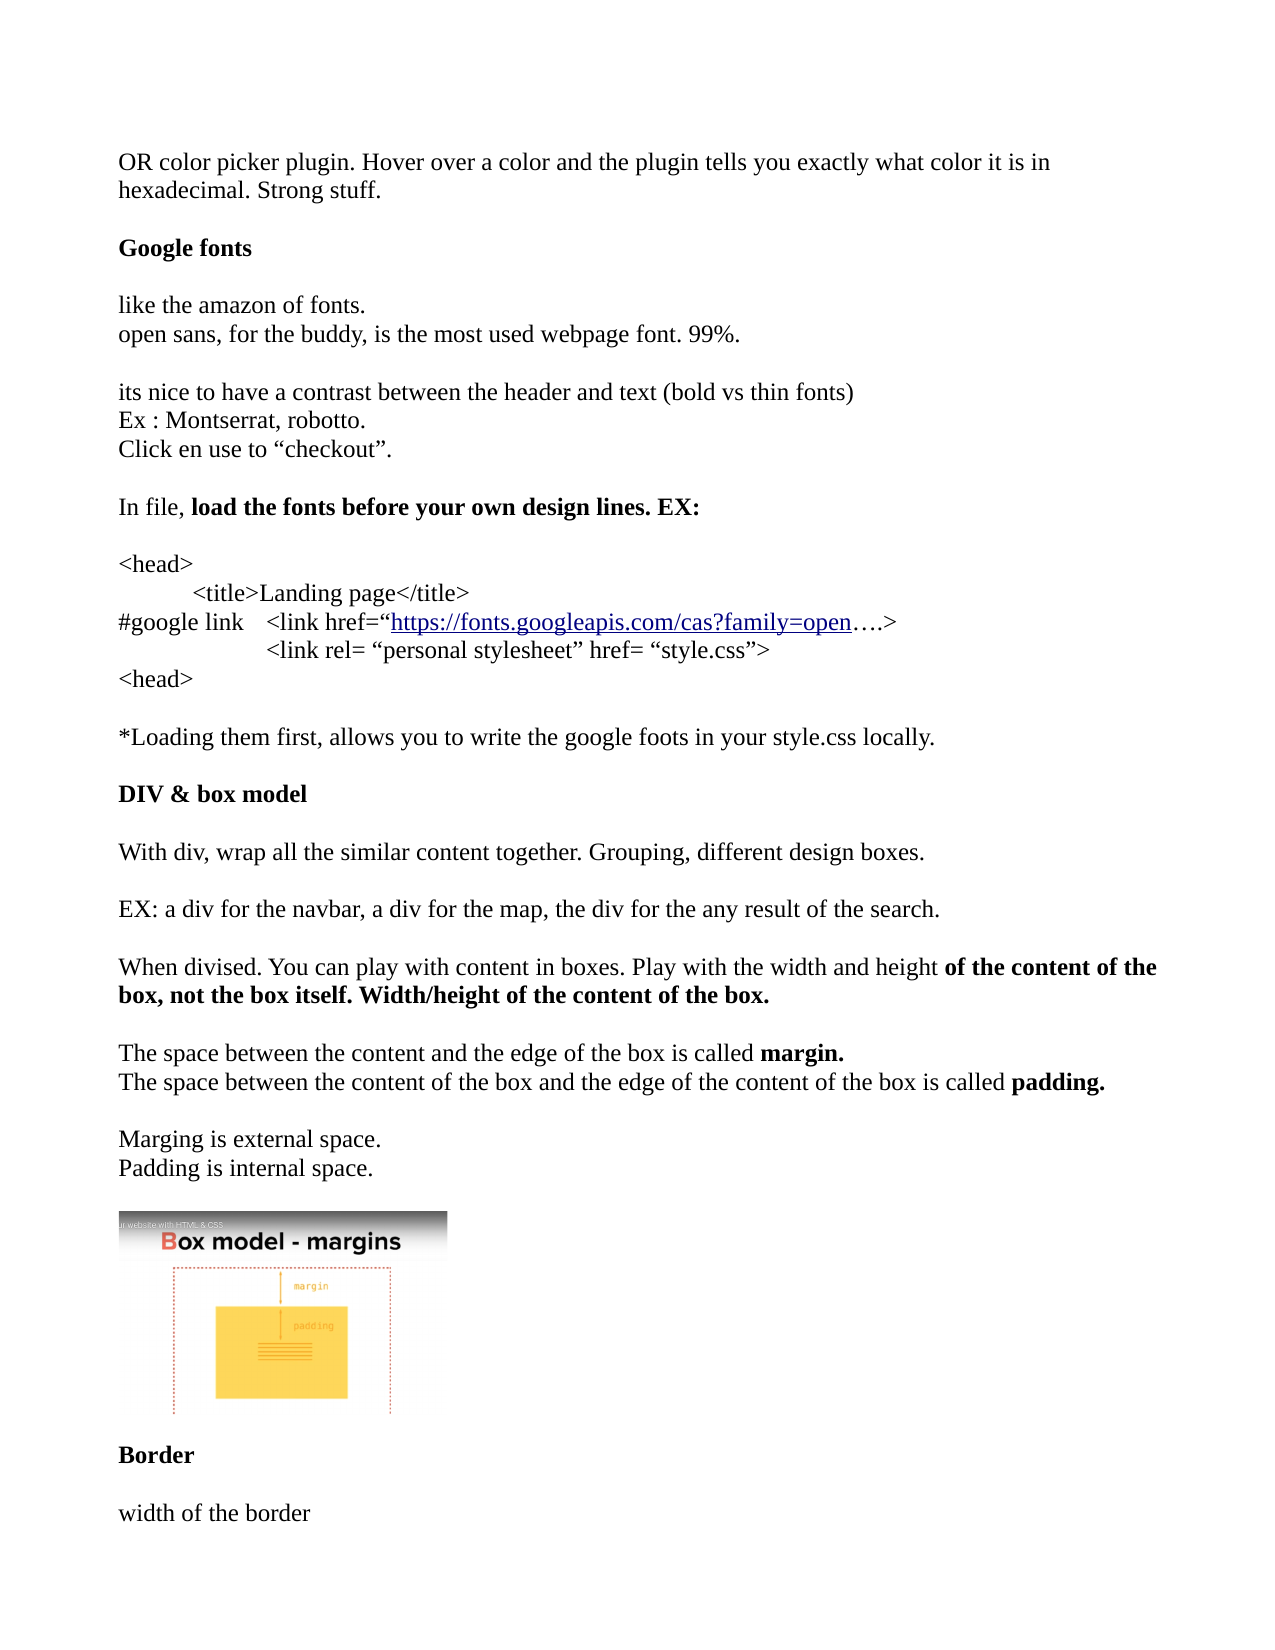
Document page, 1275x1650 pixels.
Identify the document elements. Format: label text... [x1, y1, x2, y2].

text EX: a div for the navbar, a div for the map, the div for the any result of the search. [118, 894, 1157, 923]
text width of the border [118, 1498, 1157, 1527]
text The space between the content of the box and the edge of the content of the box is called padding. [118, 1067, 1157, 1096]
text Google fonts [118, 233, 1157, 262]
text <head> [118, 664, 1157, 693]
text Padding is internal space. [118, 1153, 1157, 1182]
text #google link <link href=“https://fonts.googleapis.com/cas?family=open….> [118, 607, 1157, 636]
text In file, load the fonts before your own design lines. EX: [118, 492, 1157, 521]
text With div, wrap all the similar content together. Grouping, different design boxes. [118, 837, 1157, 866]
text Border [118, 1441, 1157, 1469]
text The space between the content and the edge of the box is called margin. [118, 1038, 1157, 1067]
text <head> [118, 549, 1157, 578]
text open sans, for the buddy, is the most used webpage font. 99%. [118, 319, 1157, 348]
text Click en use to “checkout”. [118, 434, 1157, 463]
text <title>Landing page</title> [118, 578, 1157, 607]
text *Loading them first, allows you to write the google foots in your style.css locally. [118, 722, 1157, 751]
text Marging is external space. [118, 1124, 1157, 1153]
text its nice to have a contrast between the header and text (bold vs thin fonts) [118, 377, 1157, 406]
text DIV & box model [118, 779, 1157, 808]
text OR color picker plugin. Hover over a color and the plugin tells you exactly what color it is in hexadecimal. Strong stuff. [118, 147, 1157, 204]
text <link rel= “personal stylesheet” href= “style.css”> [118, 636, 1157, 664]
text Ex : Montserrat, robotto. [118, 406, 1157, 434]
text When divised. You can play with content in boxes. Play with the width and height of the content of the box, not the box itself. Width/height of the content of the box. [118, 952, 1157, 1009]
text like the amazon of fonts. [118, 291, 1157, 319]
picture [118, 1211, 448, 1415]
